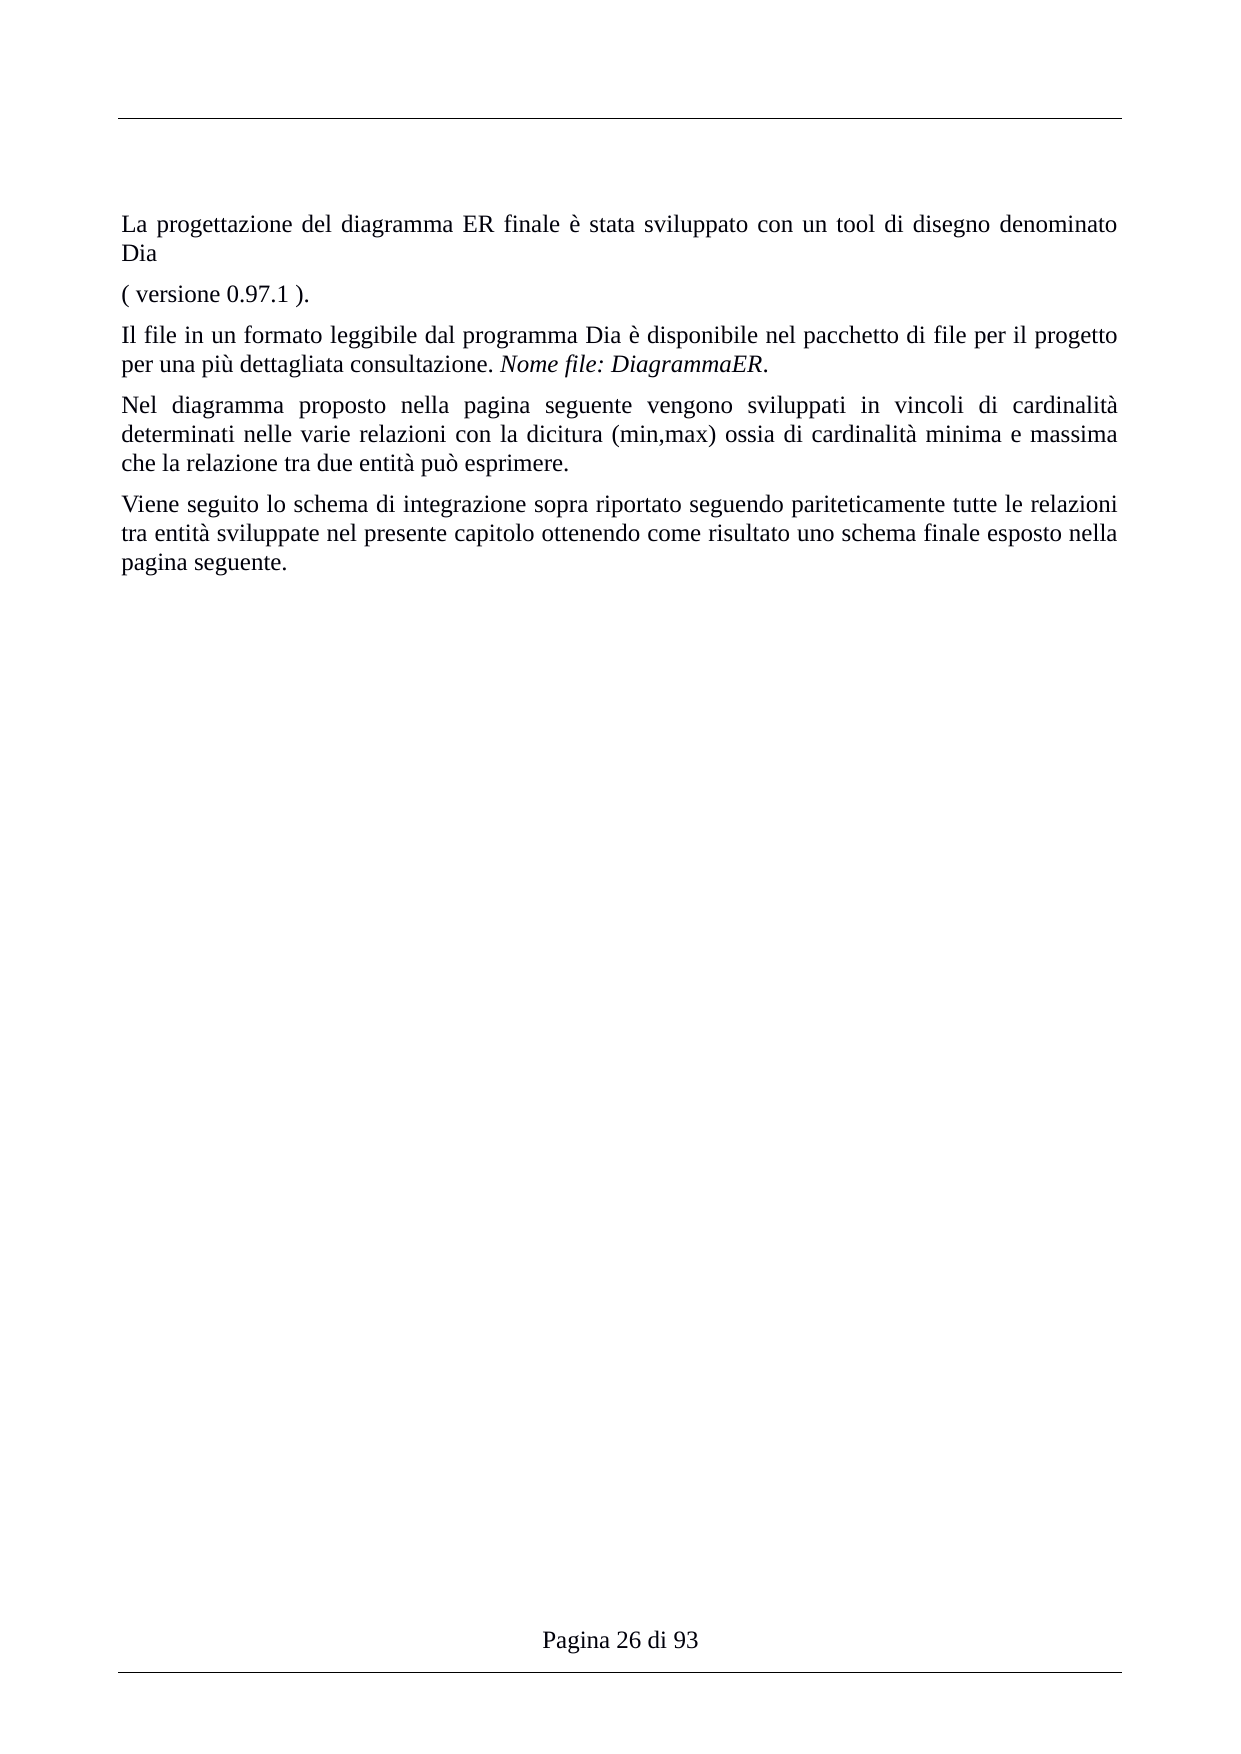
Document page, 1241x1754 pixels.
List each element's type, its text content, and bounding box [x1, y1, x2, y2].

text Il file in un formato leggibile dal programma Dia è disponibile nel pacchetto di file per il progetto per una più dettagliata consultazione. Nome file: DiagrammaER. [121, 321, 1119, 378]
text Nel diagramma proposto nella pagina seguente vengono sviluppati in vincoli di cardinalità determinati nelle varie relazioni con la dicitura (min,max) ossia di cardinalità minima e massima che la relazione tra due entità può esprimere. [121, 391, 1119, 477]
text La progettazione del diagramma ER finale è stata sviluppato con un tool di disegno denominato Dia [121, 209, 1119, 267]
text ( versione 0.97.1 ). [121, 279, 1119, 308]
text Viene seguito lo schema di integrazione sopra riportato seguendo pariteticamente tutte le relazioni tra entità sviluppate nel presente capitolo ottenendo come risultato uno schema finale esposto nella pagina seguente. [121, 489, 1119, 576]
